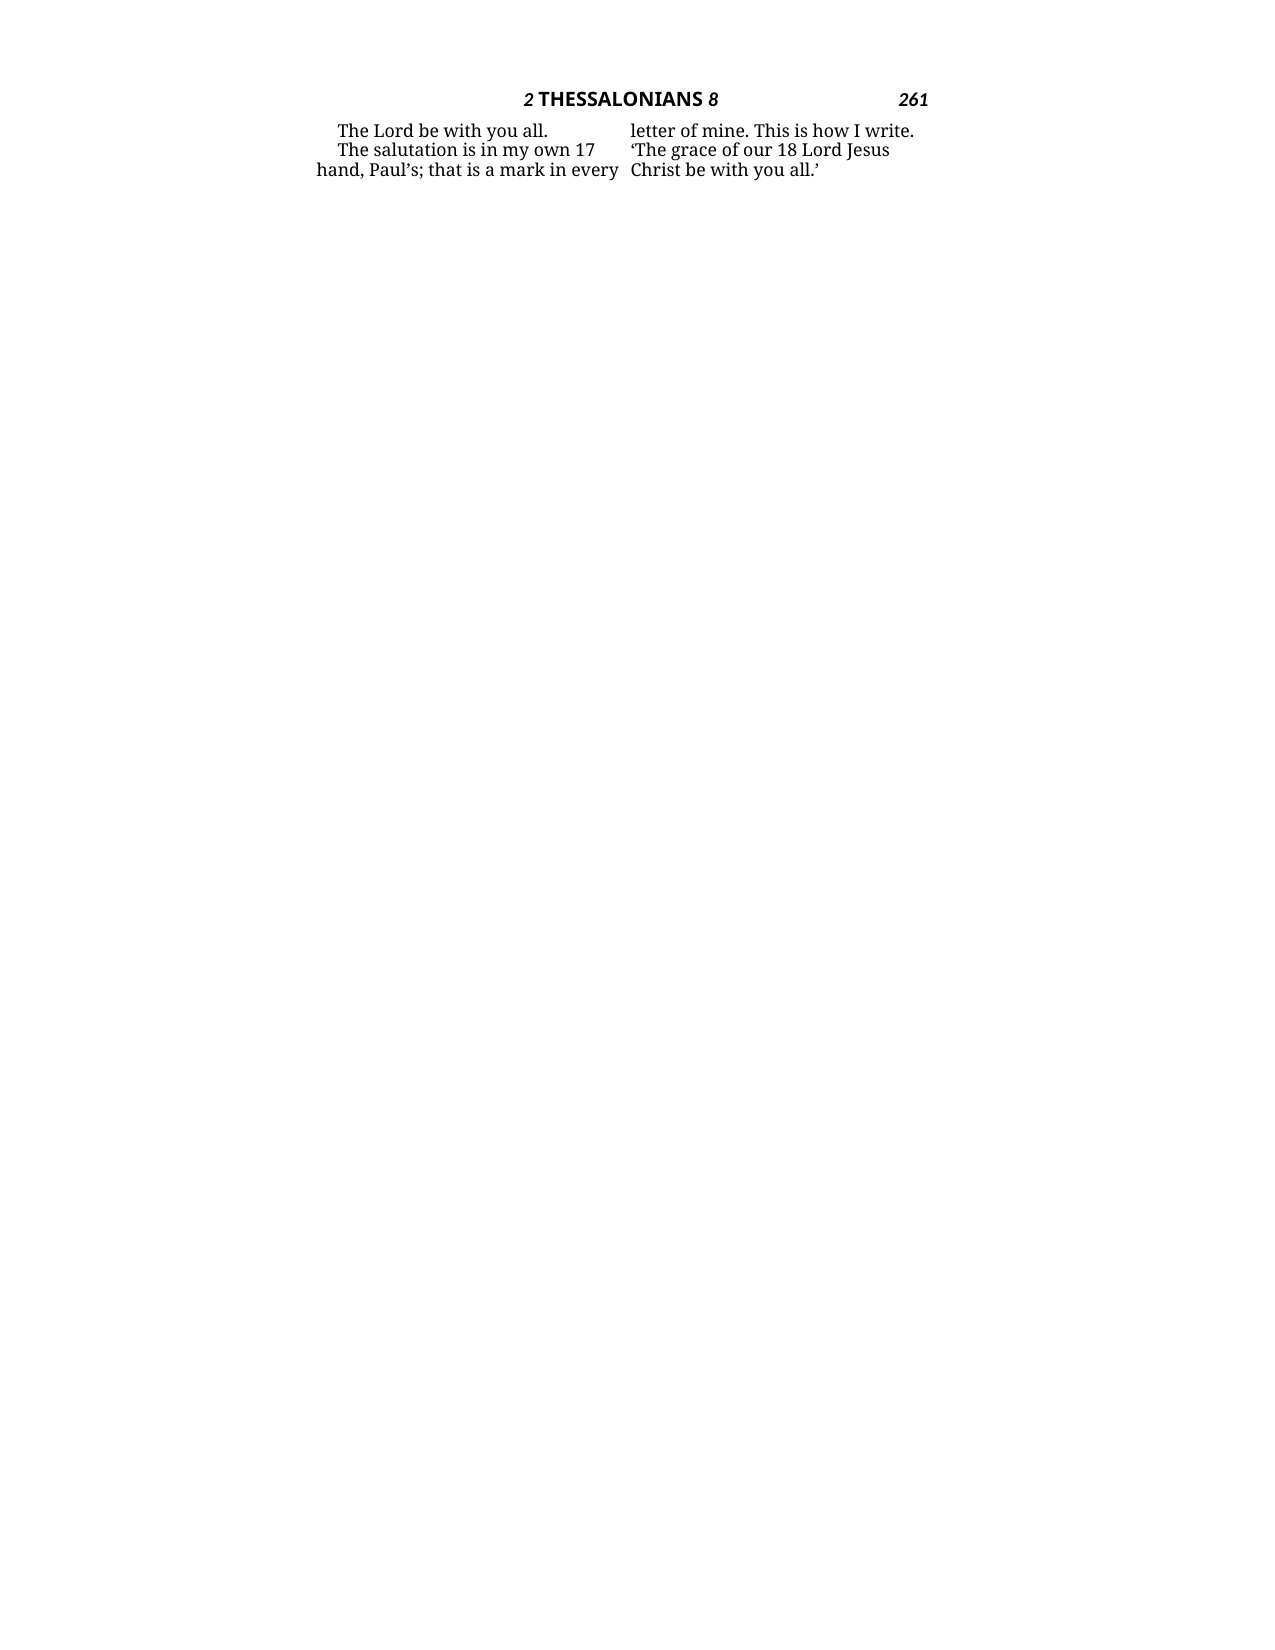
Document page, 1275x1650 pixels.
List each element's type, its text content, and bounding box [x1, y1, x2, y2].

text The Lord be with you all. [316, 123, 620, 142]
text letter of mine. This is how I write. ‘The grace of our 18 Lord Jesus Christ be with you all.’ [630, 123, 934, 180]
text The salutation is in my own 17 hand, Paul’s; that is a mark in every [316, 142, 620, 180]
